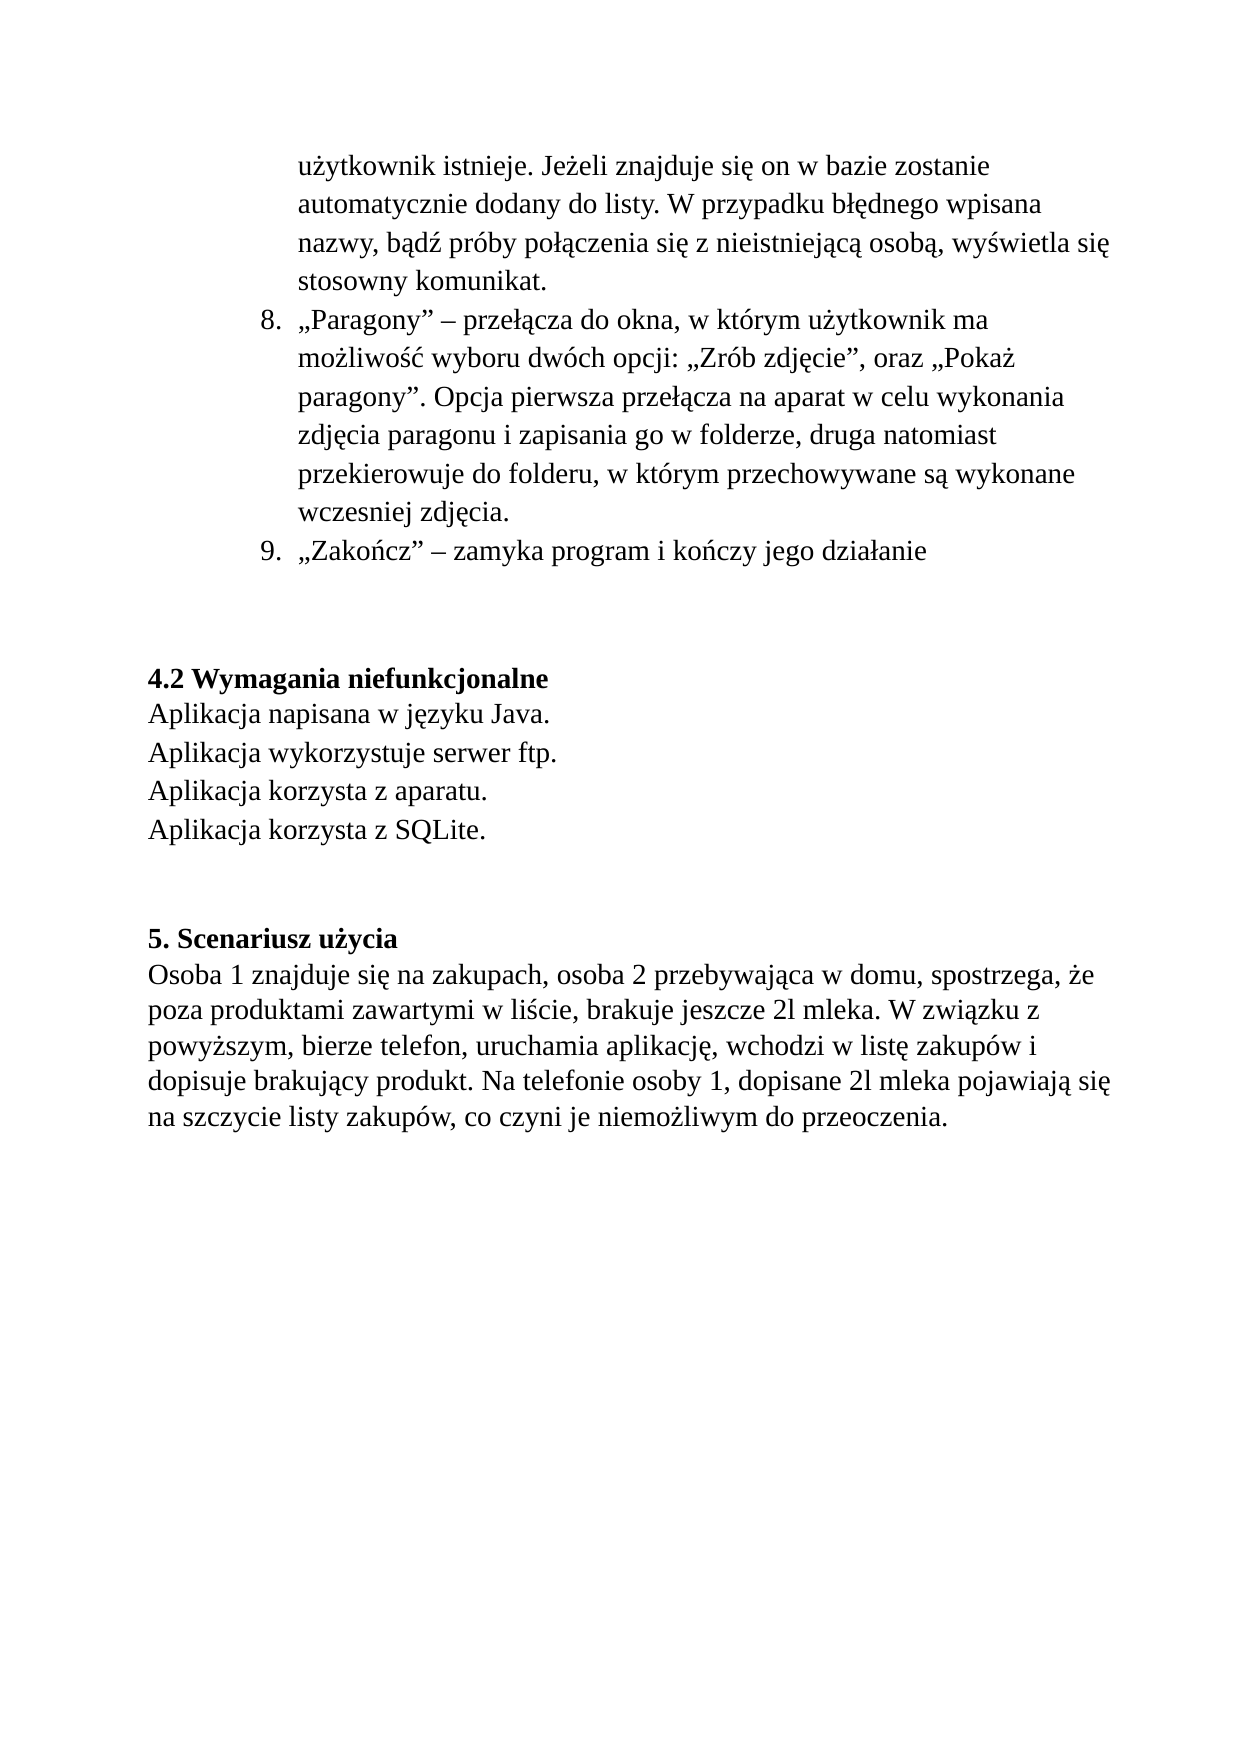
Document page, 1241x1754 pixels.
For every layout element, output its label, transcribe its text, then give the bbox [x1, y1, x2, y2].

list „Zakończ” – zamyka program i kończy jego działanie [260, 533, 1122, 567]
list 4.2 Wymagania niefunkcjonalne [148, 661, 1122, 694]
list „Paragony” – przełącza do okna, w którym użytkownik ma możliwość wyboru dwóch opcji: „Zrób zdjęcie”, oraz „Pokaż paragony”. Opcja pierwsza przełącza na aparat w celu wykonania zdjęcia paragonu i zapisania go w folderze, druga natomiast przekierowuje do folderu, w którym przechowywane są wykonane wczesniej zdjęcia. [260, 302, 1122, 528]
list Aplikacja korzysta z SQLite. [148, 812, 1122, 845]
list 5. Scenariusz użycia [148, 921, 1122, 955]
list Aplikacja korzysta z aparatu. [148, 773, 1122, 807]
list Osoba 1 znajduje się na zakupach, osoba 2 przebywająca w domu, spostrzega, że poza produktami zawartymi w liście, brakuje jeszcze 2l mleka. W związku z powyższym, bierze telefon, uruchamia aplikację, wchodzi w listę zakupów i dopisuje brakujący produkt. Na telefonie osoby 1, dopisane 2l mleka pojawiają się na szczycie listy zakupów, co czyni je niemożliwym do przeoczenia. [148, 957, 1122, 1133]
list Aplikacja napisana w języku Java. [148, 696, 1122, 730]
list Aplikacja wykorzystuje serwer ftp. [148, 735, 1122, 768]
list użytkownik istnieje. Jeżeli znajduje się on w bazie zostanie automatycznie dodany do listy. W przypadku błędnego wpisana nazwy, bądź próby połączenia się z nieistniejącą osobą, wyświetla się stosowny komunikat. [260, 148, 1122, 297]
